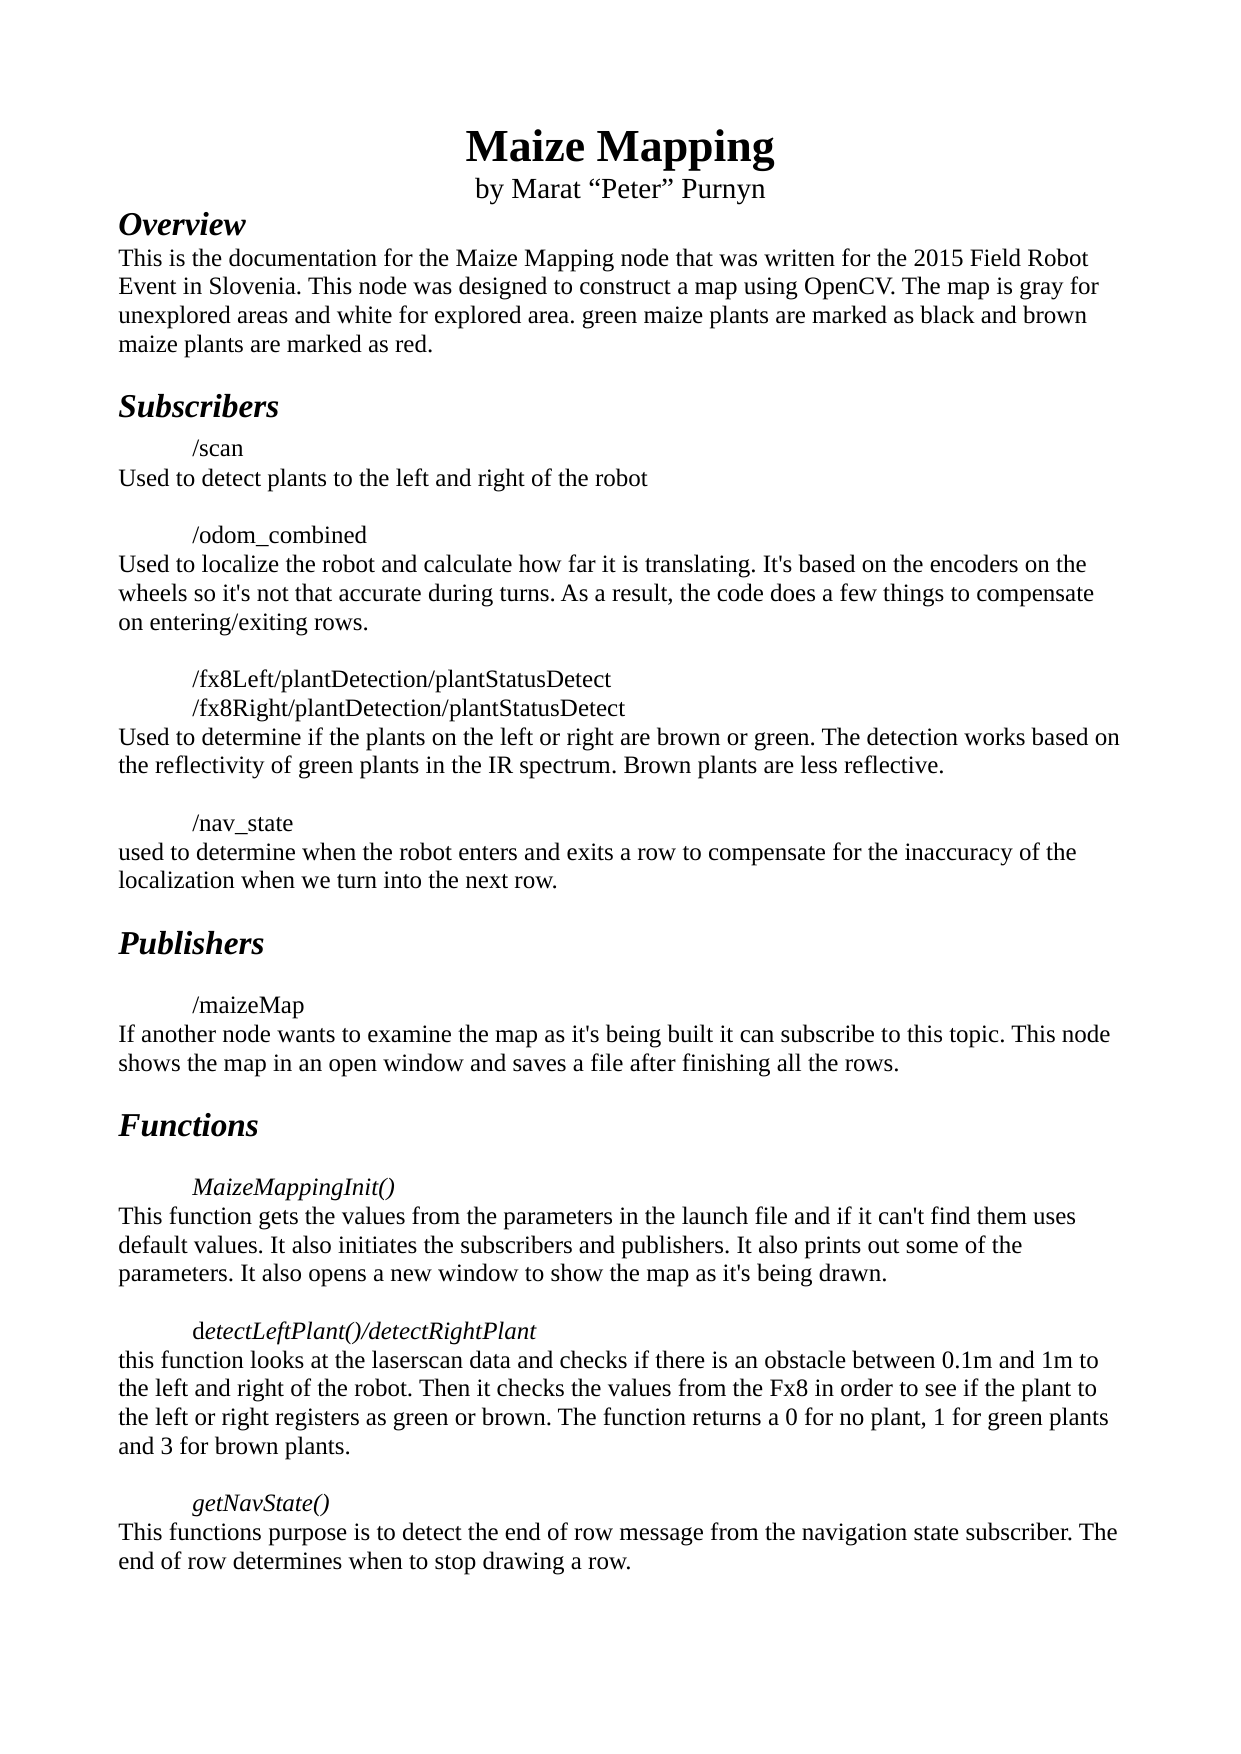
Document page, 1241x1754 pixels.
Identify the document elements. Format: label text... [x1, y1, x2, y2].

text /odom_combined [118, 521, 1122, 549]
text /fx8Right/plantDetection/plantStatusDetect [118, 693, 1122, 722]
text This function gets the values from the parameters in the launch file and if it can't find them uses default values. It also initiates the subscribers and publishers. It also prints out some of the parameters. It also opens a new window to show the map as it's being drawn. detectLeftPlant()/detectRightPlant [118, 1201, 1122, 1345]
text /maizeMap [118, 990, 1122, 1019]
text getNavState() This functions purpose is to detect the end of row message from the navigation state subscriber. The end of row determines when to stop drawing a row. [118, 1460, 1122, 1575]
text Used to detect plants to the left and right of the robot [118, 463, 1122, 492]
text MaizeMappingInit() [118, 1172, 1122, 1201]
text this function looks at the laserscan data and checks if there is an obstacle between 0.1m and 1m to the left and right of the robot. Then it checks the values from the Fx8 in order to see if the plant to the left or right registers as green or brown. The function returns a 0 for no plant, 1 for green plants and 3 for brown plants. [118, 1345, 1122, 1460]
text This is the documentation for the Maize Mapping node that was written for the 2015 Field Robot Event in Slovenia. This node was designed to construct a map using OpenCV. The map is gray for unexplored areas and white for explored area. green maize plants are marked as black and brown maize plants are marked as red. [118, 243, 1122, 358]
text used to determine when the robot enters and exits a row to compensate for the inaccuracy of the localization when we turn into the next row. [118, 837, 1122, 894]
text /scan [118, 425, 1122, 463]
text If another node wants to examine the map as it's being built it can subscribe to this topic. This node shows the map in an open window and saves a file after finishing all the rows. [118, 1019, 1122, 1076]
text Used to localize the robot and calculate how far it is translating. It's based on the encoders on the wheels so it's not that accurate during turns. As a result, the code does a few things to compensate on entering/exiting rows. [118, 549, 1122, 636]
text /nav_state [118, 808, 1122, 837]
text Publishers [118, 923, 1122, 961]
text Overview [118, 204, 1122, 243]
text Used to determine if the plants on the left or right are brown or green. The detection works based on the reflectivity of green plants in the IR spectrum. Brown plants are less reflective. [118, 722, 1122, 779]
text Maize Mapping by Marat “Peter” Purnyn [118, 118, 1122, 204]
text /fx8Left/plantDetection/plantStatusDetect [118, 664, 1122, 693]
text Subscribers [118, 358, 1122, 425]
text Functions [118, 1105, 1122, 1143]
